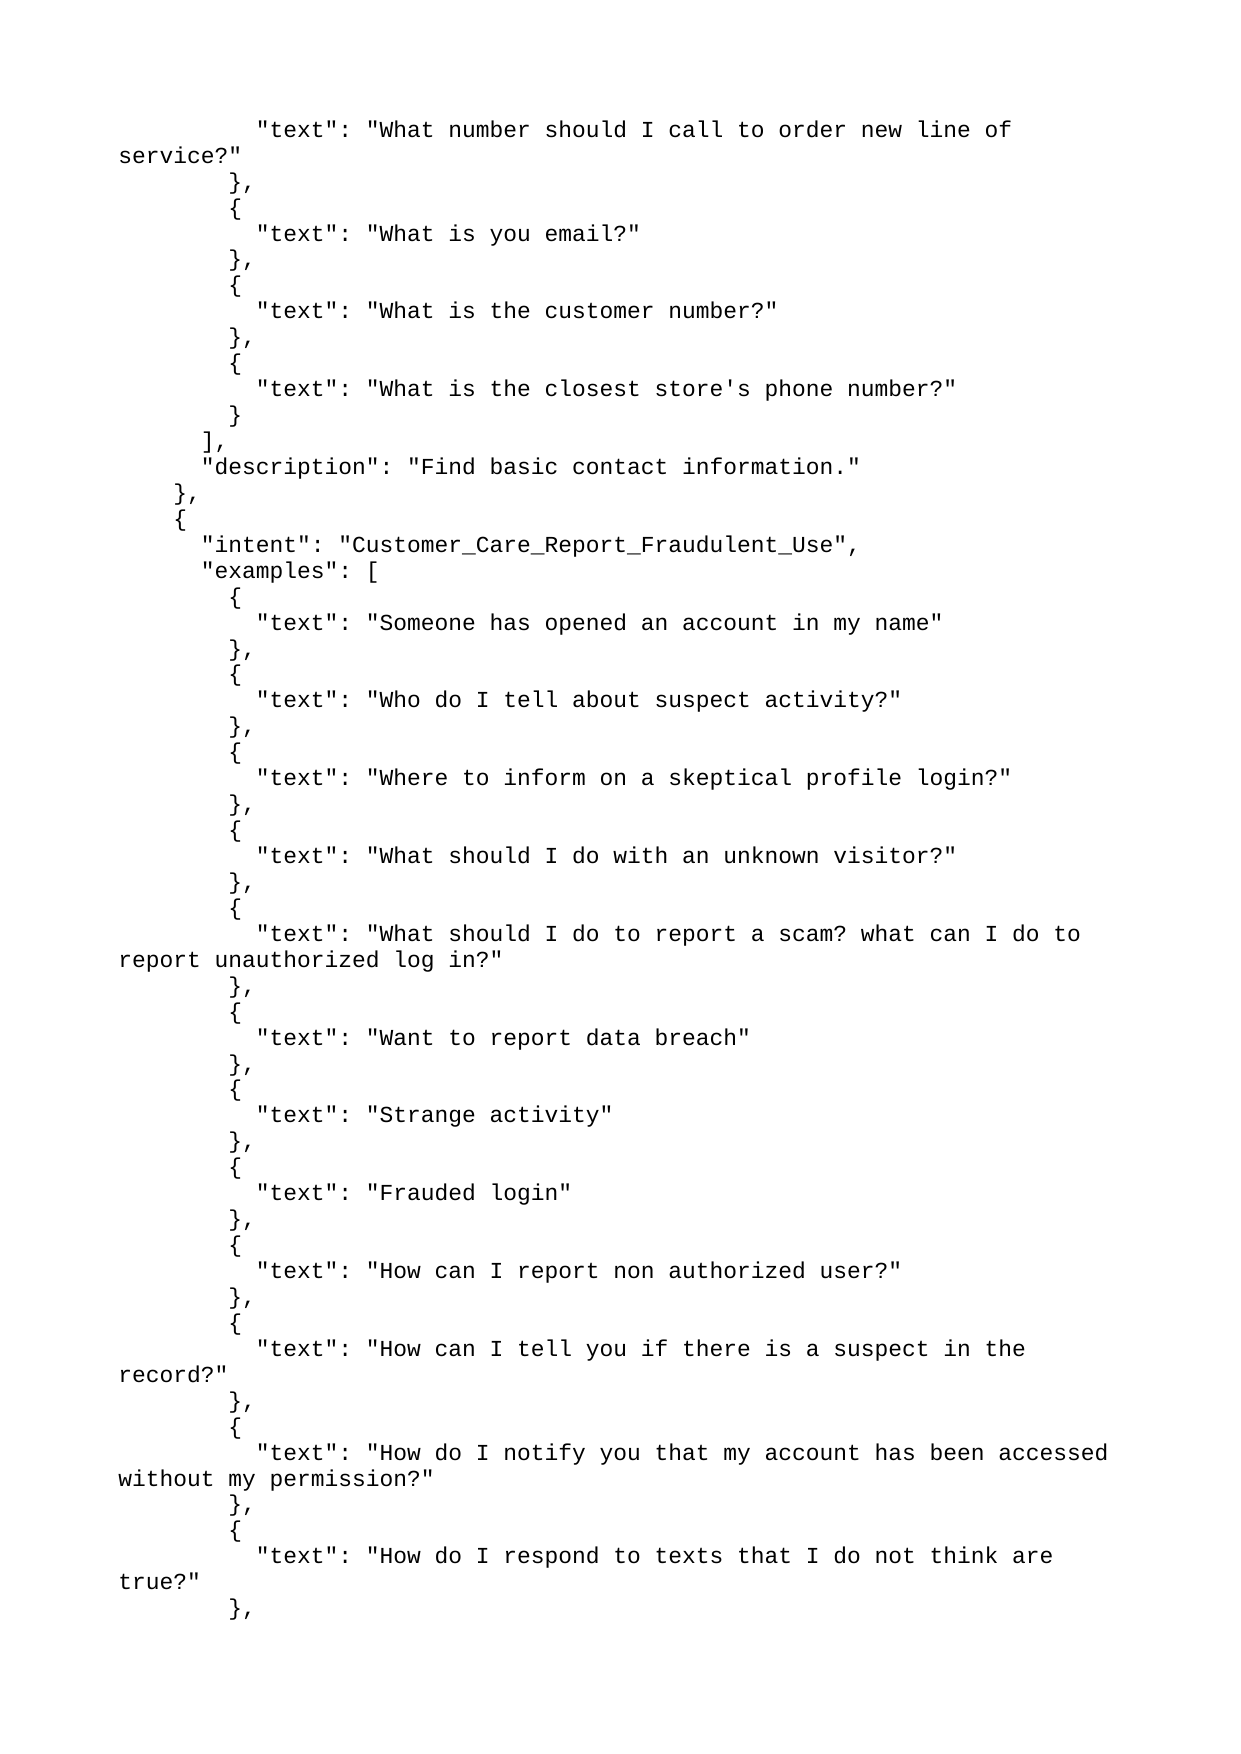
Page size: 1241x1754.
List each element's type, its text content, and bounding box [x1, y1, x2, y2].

text { [118, 1415, 1122, 1441]
text { [118, 352, 1122, 377]
text }, [118, 792, 1122, 818]
text { [118, 896, 1122, 922]
text }, [118, 1130, 1122, 1156]
text }, [118, 1597, 1122, 1622]
text { [118, 741, 1122, 767]
text { [118, 196, 1122, 222]
text { [118, 585, 1122, 611]
text }, [118, 1052, 1122, 1078]
text }, [118, 870, 1122, 896]
text { [118, 818, 1122, 844]
text { [118, 274, 1122, 300]
text { [118, 1519, 1122, 1545]
text }, [118, 974, 1122, 1000]
text }, [118, 715, 1122, 741]
text "text": "What is you email?" [118, 222, 1122, 248]
text "text": "How can I tell you if there is a suspect in the record?" [118, 1337, 1122, 1389]
text }, [118, 637, 1122, 663]
text "text": "Where to inform on a skeptical profile login?" [118, 767, 1122, 792]
text }, [118, 170, 1122, 196]
text "text": "What should I do with an unknown visitor?" [118, 844, 1122, 870]
text }, [118, 326, 1122, 352]
text "text": "What is the closest store's phone number?" [118, 377, 1122, 403]
text "text": "Want to report data breach" [118, 1026, 1122, 1052]
text "text": "What should I do to report a scam? what can I do to report unauthorized log in?" [118, 922, 1122, 974]
text }, [118, 1389, 1122, 1415]
text }, [118, 481, 1122, 507]
text { [118, 507, 1122, 533]
text } [118, 403, 1122, 429]
text }, [118, 1493, 1122, 1519]
text "text": "Who do I tell about suspect activity?" [118, 689, 1122, 715]
text ], [118, 429, 1122, 455]
text "text": "How do I notify you that my account has been accessed without my permission?" [118, 1441, 1122, 1493]
text "text": "What is the customer number?" [118, 300, 1122, 326]
text "intent": "Customer_Care_Report_Fraudulent_Use", [118, 533, 1122, 559]
text "text": "How do I respond to texts that I do not think are true?" [118, 1545, 1122, 1597]
text "text": "Strange activity" [118, 1104, 1122, 1130]
text { [118, 1311, 1122, 1337]
text { [118, 1000, 1122, 1026]
text "description": "Find basic contact information." [118, 455, 1122, 481]
text }, [118, 248, 1122, 274]
text "text": "Someone has opened an account in my name" [118, 611, 1122, 637]
text }, [118, 1207, 1122, 1233]
text "text": "Frauded login" [118, 1182, 1122, 1207]
text { [118, 1233, 1122, 1259]
text "text": "What number should I call to order new line of service?" [118, 118, 1122, 170]
text "examples": [ [118, 559, 1122, 585]
text { [118, 663, 1122, 689]
text }, [118, 1285, 1122, 1311]
text { [118, 1078, 1122, 1104]
text { [118, 1156, 1122, 1182]
text "text": "How can I report non authorized user?" [118, 1259, 1122, 1285]
